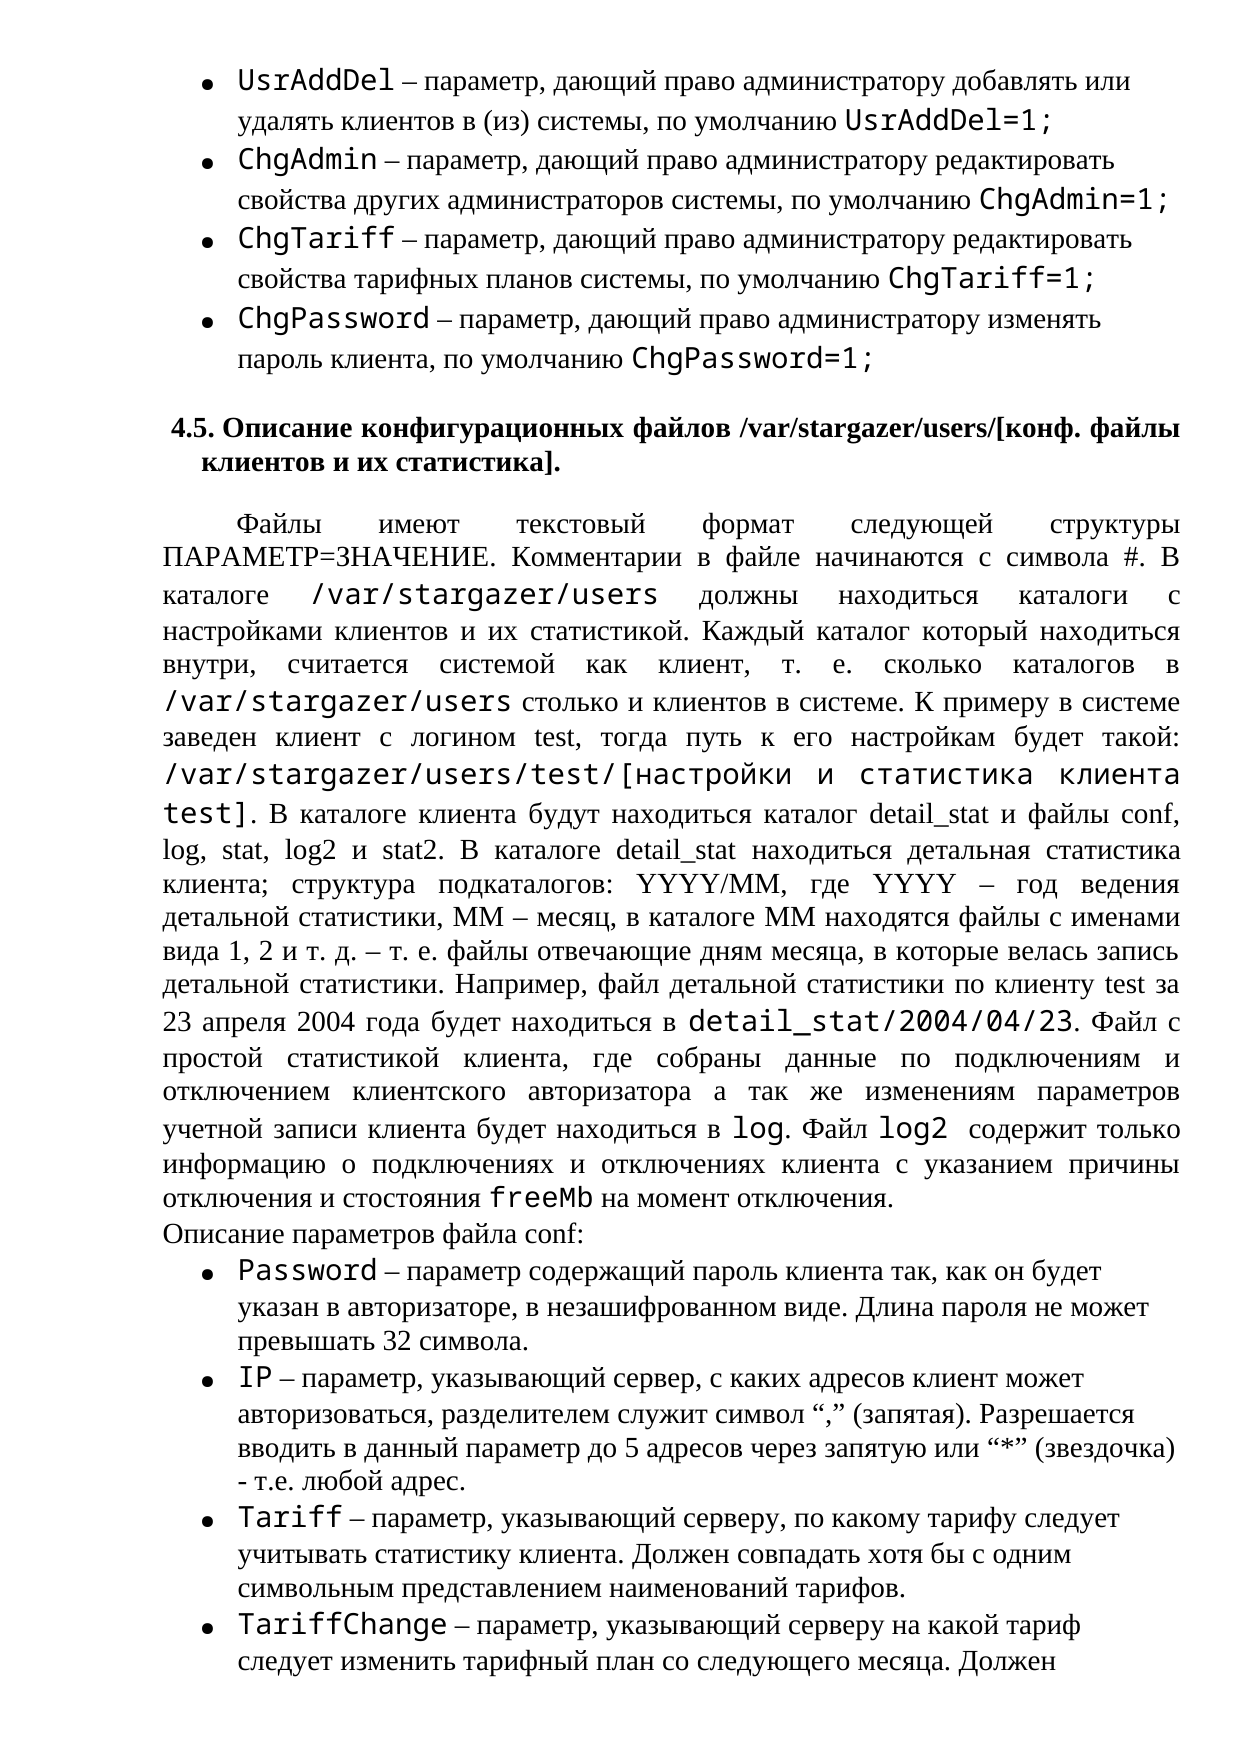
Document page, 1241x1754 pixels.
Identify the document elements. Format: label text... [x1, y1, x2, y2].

text Описание параметров файла conf: [162, 1216, 1181, 1250]
list Tariff – параметр, указывающий серверу, по какому тарифу следует учитывать статистику клиента. Должен совпадать хотя бы с одним символьным представлением наименований тарифов. [200, 1497, 1181, 1603]
list Password – параметр содержащий пароль клиента так, как он будет указан в авторизаторе, в незашифрованном виде. Длина пароля не может превышать 32 символа. [200, 1250, 1181, 1356]
list ChgPassword – параметр, дающий право администратору изменять пароль клиента, по умолчанию ChgPassword=1; [200, 297, 1181, 377]
list ChgTariff – параметр, дающий право администратору редактировать свойства тарифных планов системы, по умолчанию ChgTariff=1; [200, 218, 1181, 297]
list UsrAddDel – параметр, дающий право администратору добавлять или удалять клиентов в (из) системы, по умолчанию UsrAddDel=1; [200, 59, 1181, 138]
text Файлы имеют текстовый формат следующей структуры ПАРАМЕТР=ЗНАЧЕНИЕ. Комментарии в файле начинаются с символа #. В каталоге /var/stargazer/users должны находиться каталоги с настройками клиентов и их статистикой. Каждый каталог который находиться внутри, считается системой как клиент, т. е. сколько каталогов в /var/stargazer/users столько и клиентов в системе. К примеру в системе заведен клиент с логином test, тогда путь к его настройкам будет такой: /var/stargazer/users/test/[настройки и статистика клиента test]. В каталоге клиента будут находиться каталог detail_stat и файлы conf, log, stat, log2 и stat2. В каталоге detail_stat находиться детальная статистика клиента; структура подкаталогов: YYYY/MM, где YYYY – год ведения детальной статистики, MM – месяц, в каталоге MM находятся файлы с именами вида 1, 2 и т. д. – т. е. файлы отвечающие дням месяца, в которые велась запись детальной статистики. Например, файл детальной статистики по клиенту test за 23 апреля 2004 года будет находиться в detail_stat/2004/04/23. Файл с простой статистикой клиента, где собраны данные по подключениям и отключением клиентского авторизатора а так же изменениям параметров учетной записи клиента будет находиться в log. Файл log2 содержит только информацию о подключениях и отключениях клиента с указанием причины отключения и стостояния freeMb на момент отключения. [162, 506, 1181, 1216]
list ChgAdmin – параметр, дающий право администратору редактировать свойства других администраторов системы, по умолчанию ChgAdmin=1; [200, 138, 1181, 218]
list TariffChange – параметр, указывающий серверу на какой тариф следует изменить тарифный план со следующего месяца. Должен [200, 1603, 1181, 1677]
list Описание конфигурационных файлов /var/stargazer/users/[конф. файлы клиентов и их статистика]. [163, 410, 1181, 477]
list IP – параметр, указывающий сервер, с каких адресов клиент может авторизоваться, разделителем служит символ “,” (запятая). Разрешается вводить в данный параметр до 5 адресов через запятую или “*” (звездочка) - т.е. любой адрес. [200, 1356, 1181, 1497]
